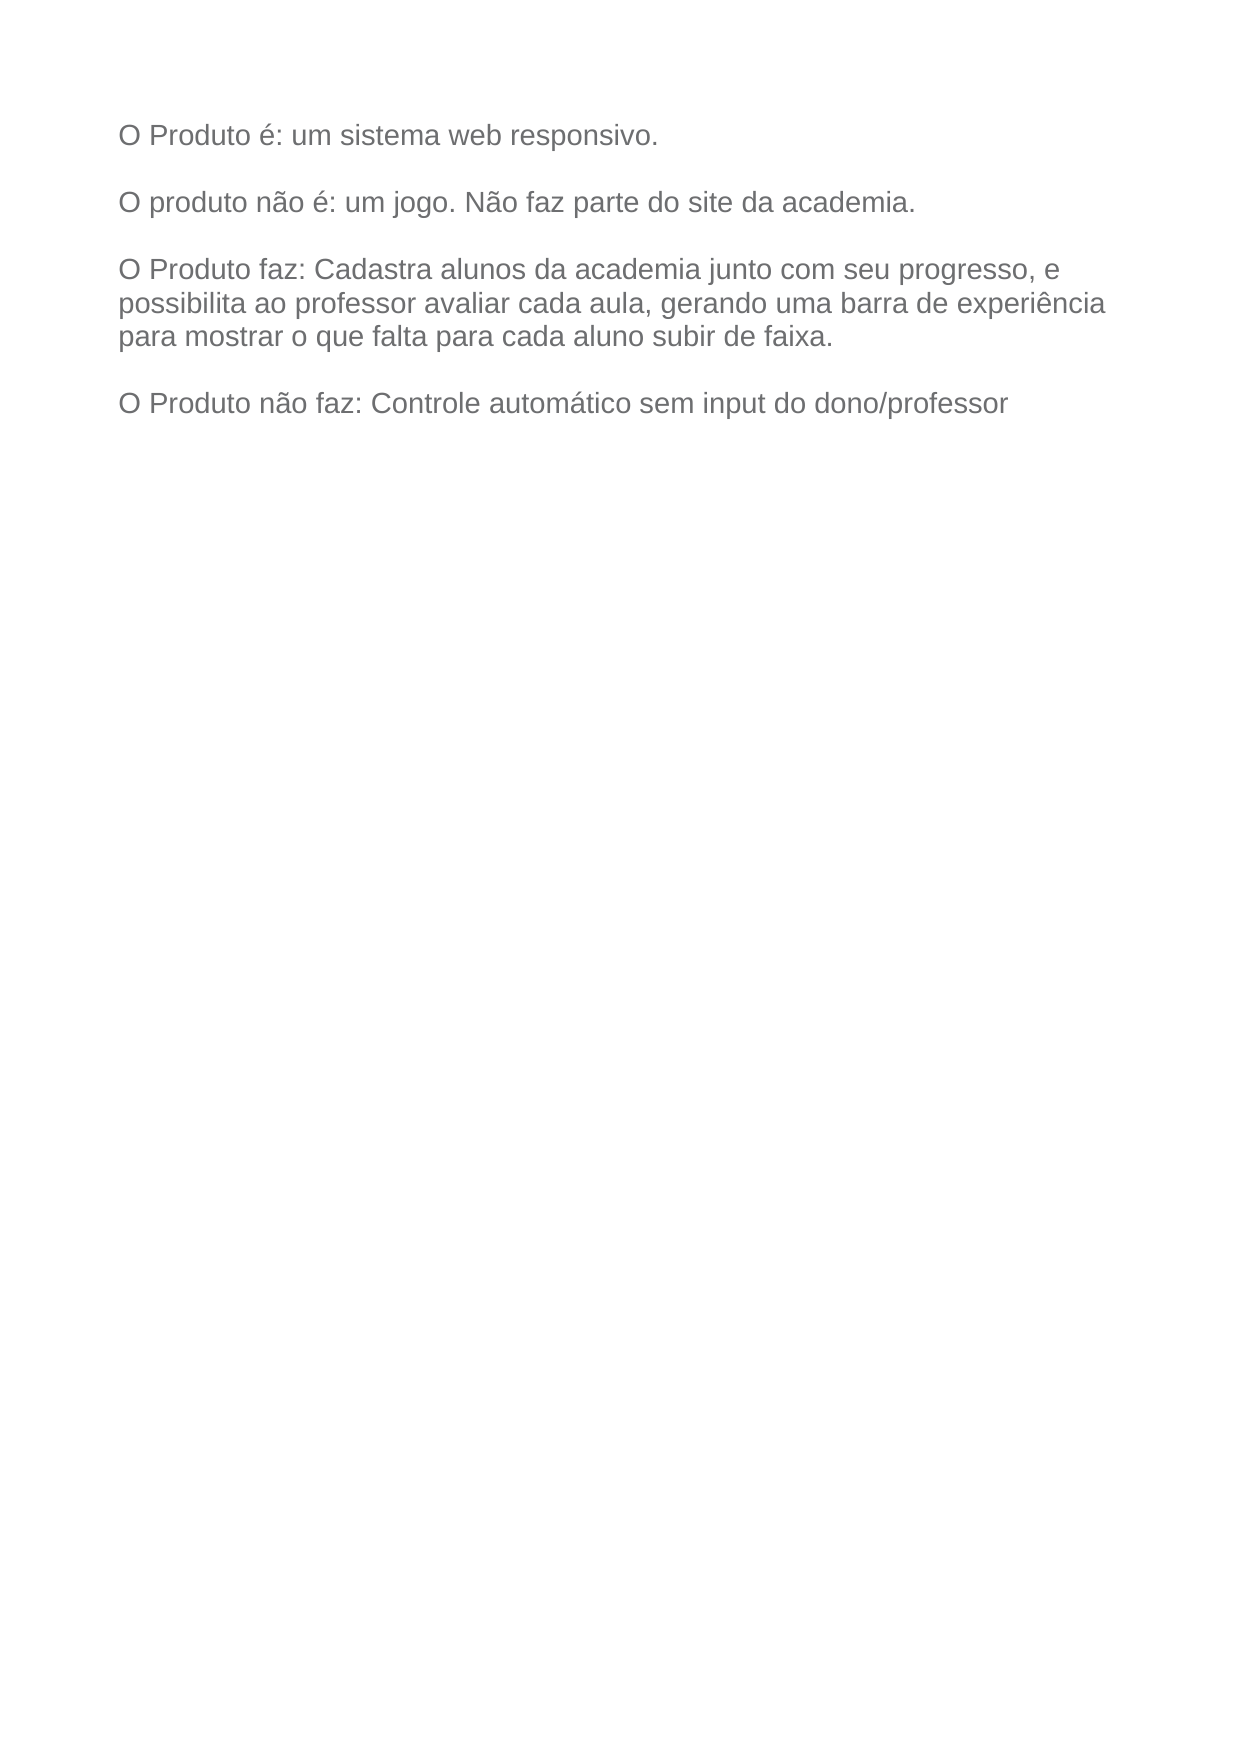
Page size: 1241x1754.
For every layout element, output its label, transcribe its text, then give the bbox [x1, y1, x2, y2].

text O Produto é: um sistema web responsivo. [118, 118, 1122, 152]
text O Produto não faz: Controle automático sem input do dono/professor [118, 386, 1122, 420]
text O produto não é: um jogo. Não faz parte do site da academia. [118, 185, 1122, 219]
text O Produto faz: Cadastra alunos da academia junto com seu progresso, e possibilita ao professor avaliar cada aula, gerando uma barra de experiência para mostrar o que falta para cada aluno subir de faixa. [118, 252, 1122, 353]
